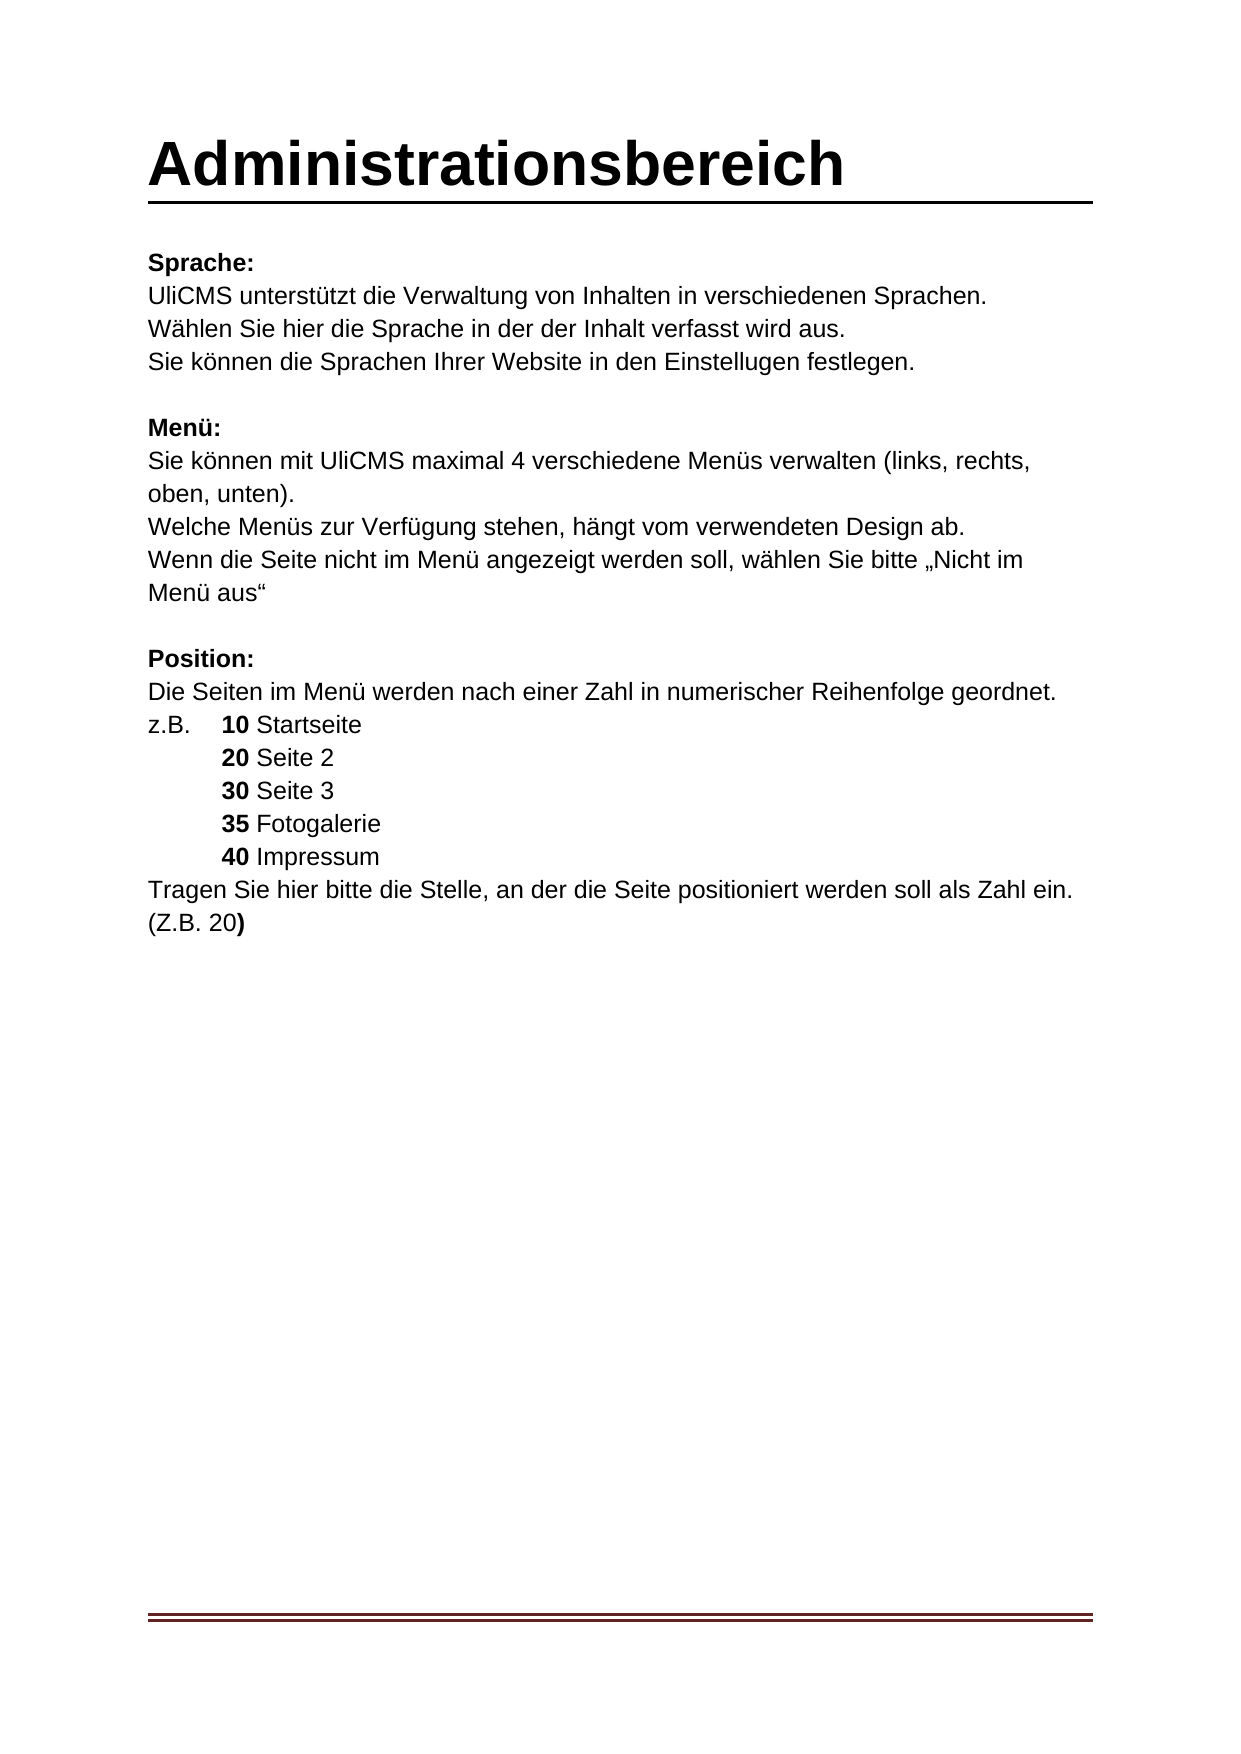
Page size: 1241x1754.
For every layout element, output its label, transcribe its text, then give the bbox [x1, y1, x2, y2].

text Administrationsbereich [148, 127, 1093, 201]
text Sie können die Sprachen Ihrer Website in den Einstellugen festlegen. [148, 347, 1093, 375]
text Menü: [148, 413, 1093, 441]
text Position: [148, 644, 1093, 673]
text 35 Fotogalerie [148, 809, 1093, 838]
text Wenn die Seite nicht im Menü angezeigt werden soll, wählen Sie bitte „Nicht im Menü aus“ [148, 545, 1093, 607]
text Sprache: [148, 248, 1093, 276]
text 40 Impressum [148, 842, 1093, 871]
text 20 Seite 2 [148, 743, 1093, 772]
text Tragen Sie hier bitte die Stelle, an der die Seite positioniert werden soll als Zahl ein. (Z.B. 20) [148, 875, 1093, 937]
text z.B. 10 Startseite [148, 710, 1093, 739]
text Die Seiten im Menü werden nach einer Zahl in numerischer Reihenfolge geordnet. [148, 677, 1093, 706]
text UliCMS unterstützt die Verwaltung von Inhalten in verschiedenen Sprachen. Wählen Sie hier die Sprache in der der Inhalt verfasst wird aus. [148, 281, 1093, 342]
text 30 Seite 3 [148, 776, 1093, 805]
text Welche Menüs zur Verfügung stehen, hängt vom verwendeten Design ab. [148, 512, 1093, 541]
text Sie können mit UliCMS maximal 4 verschiedene Menüs verwalten (links, rechts, oben, unten). [148, 446, 1093, 507]
